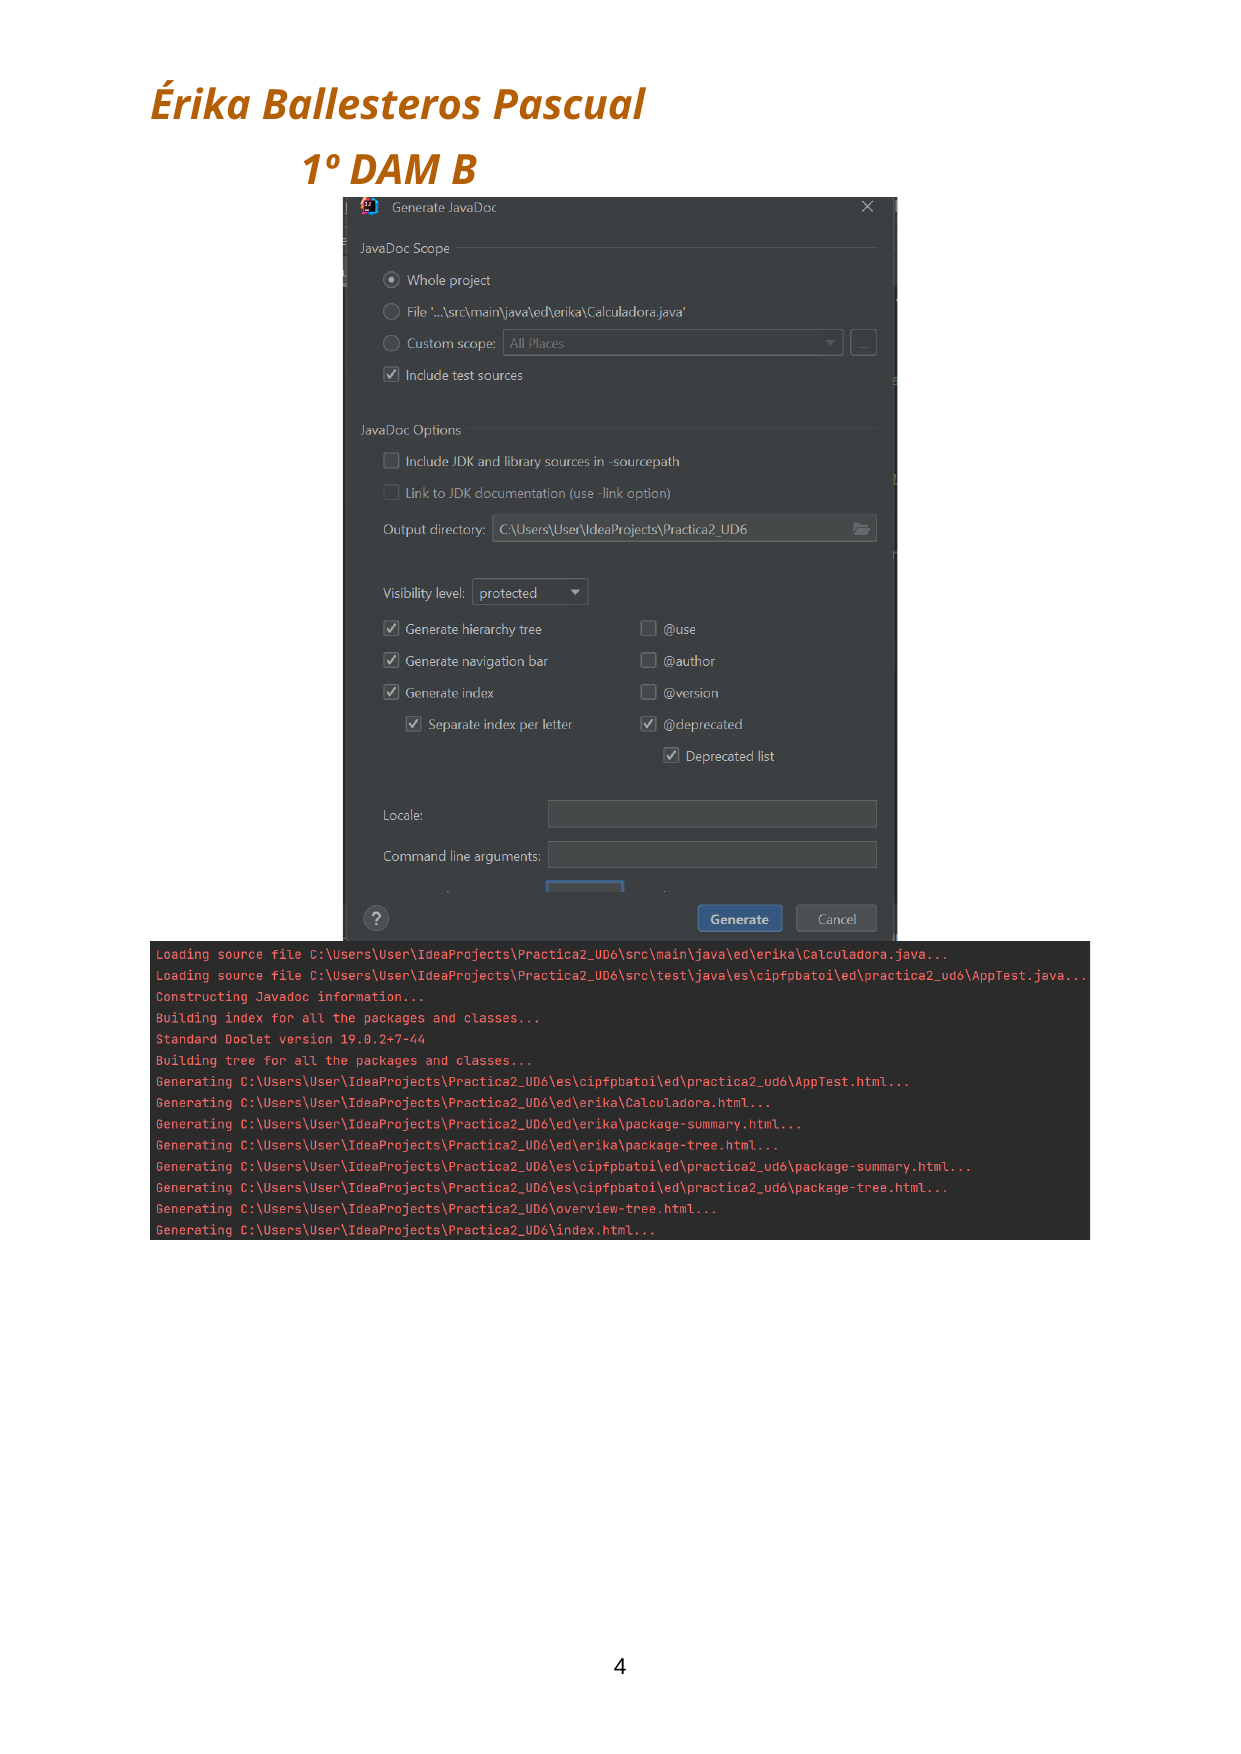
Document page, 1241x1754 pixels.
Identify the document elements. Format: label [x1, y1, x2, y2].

picture [150, 197, 1091, 1240]
